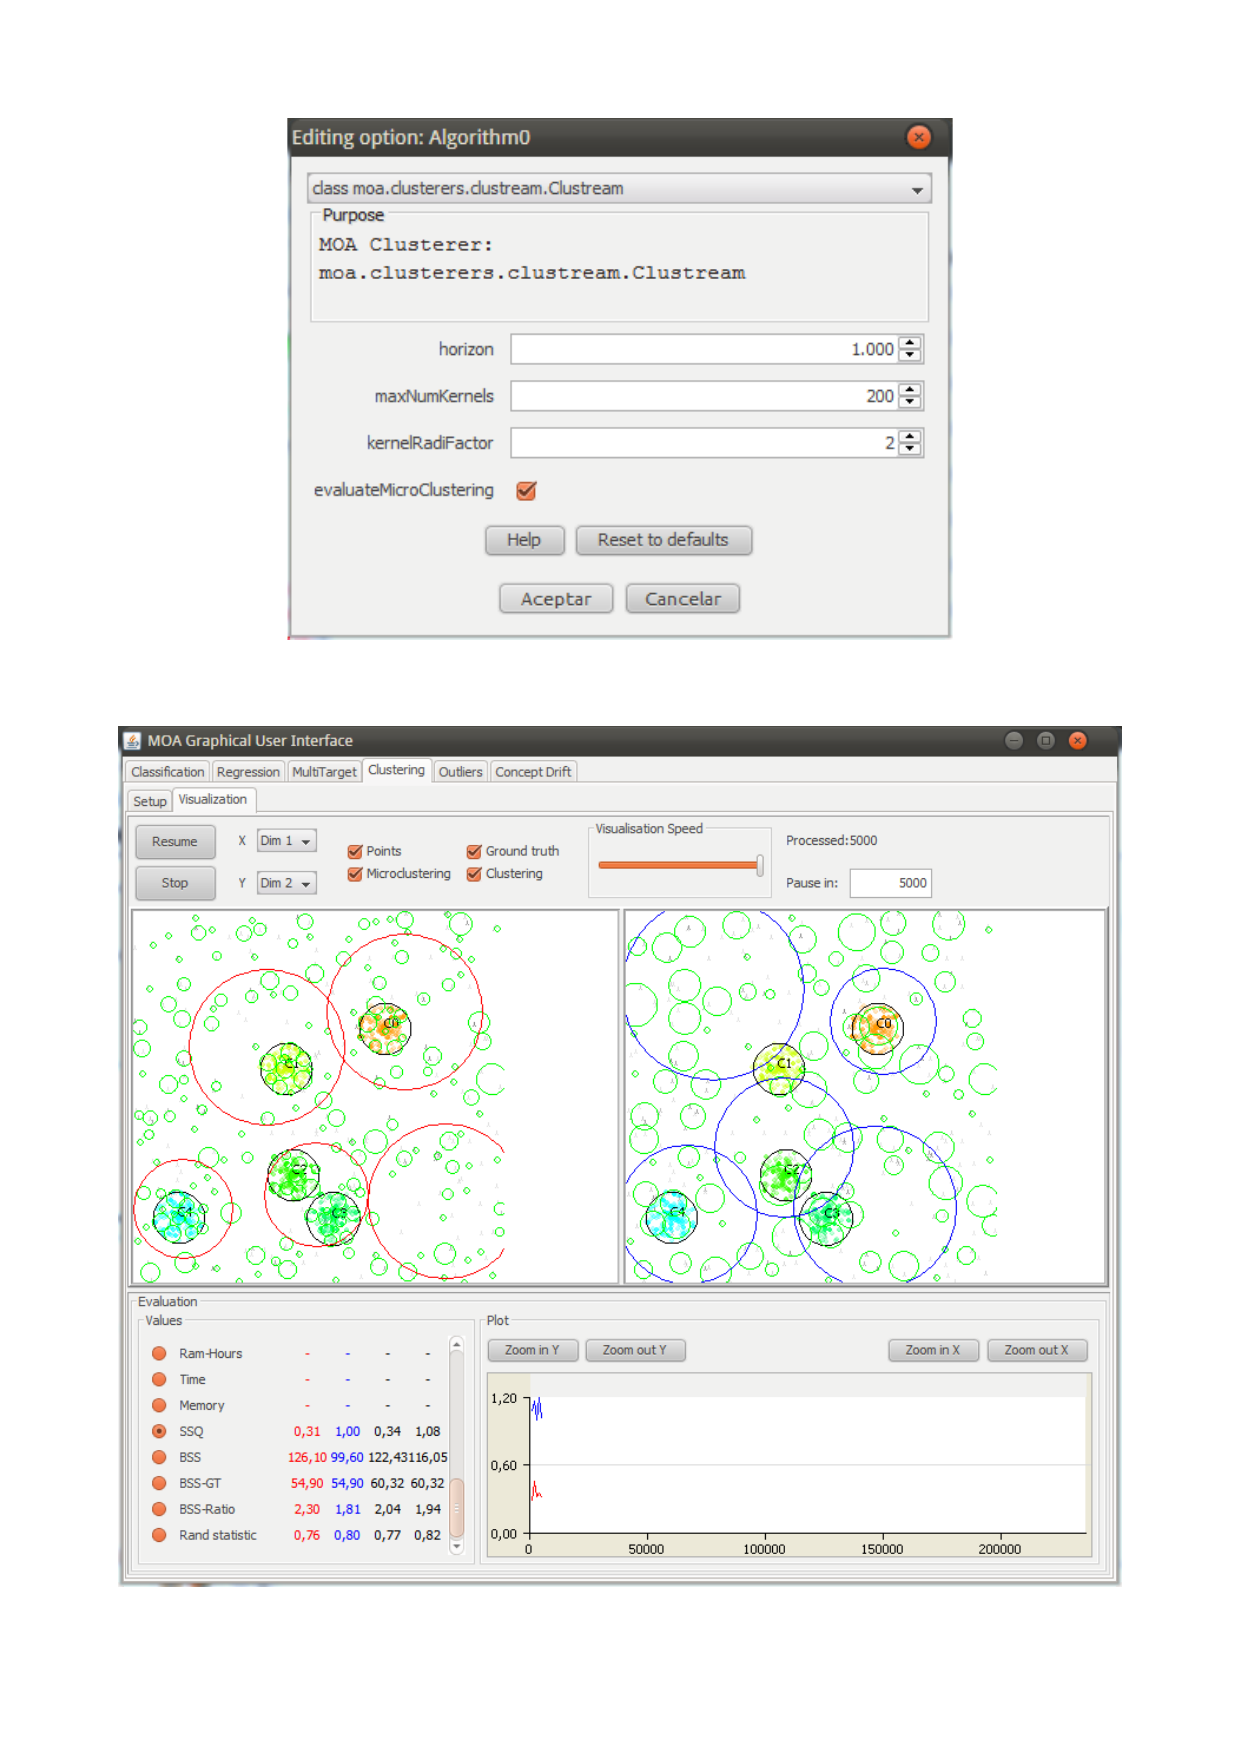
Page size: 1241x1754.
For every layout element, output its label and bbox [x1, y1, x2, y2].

picture [287, 118, 953, 640]
picture [118, 726, 1122, 1587]
